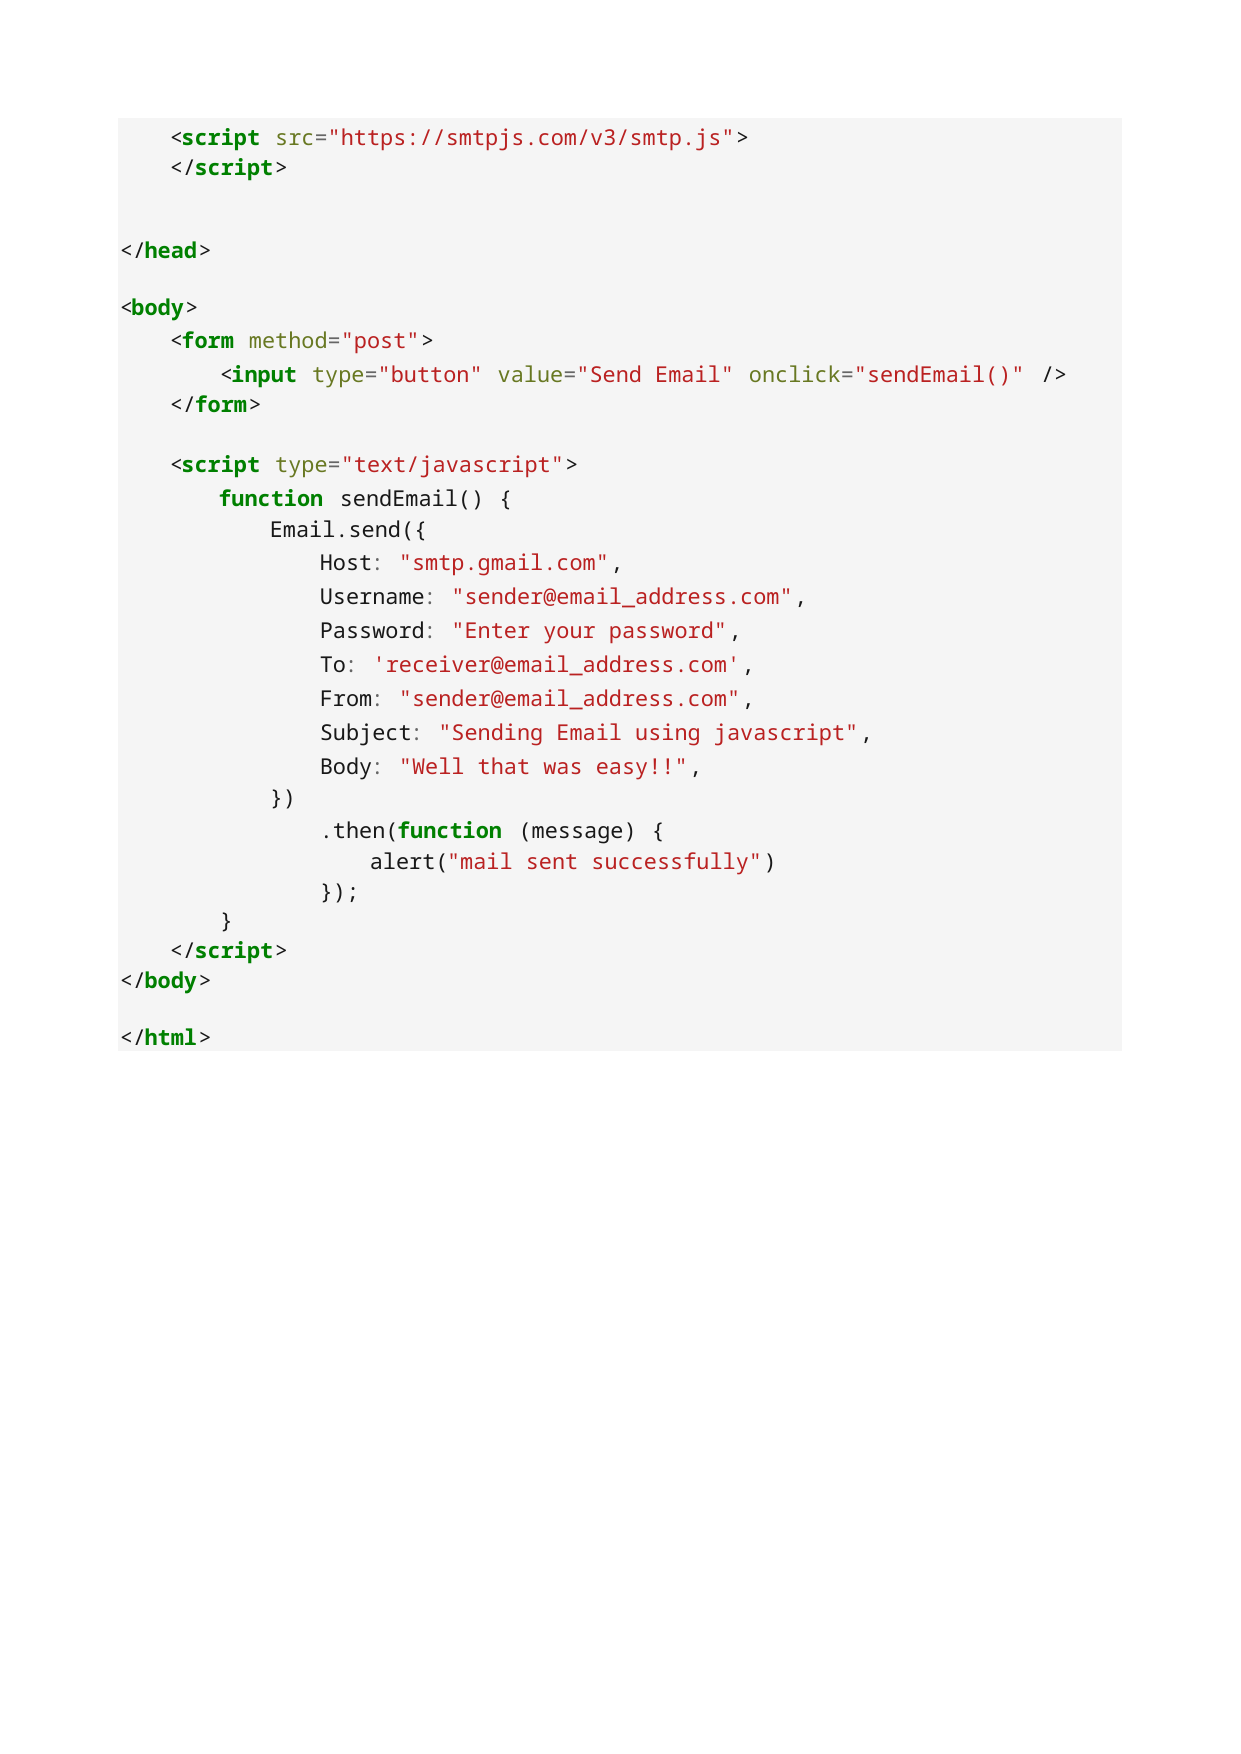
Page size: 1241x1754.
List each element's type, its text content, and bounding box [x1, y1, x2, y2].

text To: 'receiver@email_address.com', [118, 646, 1122, 680]
text </script> [118, 152, 1122, 182]
text From: "sender@email_address.com", [118, 680, 1122, 714]
text }); [118, 876, 1122, 906]
text .then(function (message) { [118, 812, 1122, 846]
text <body> [118, 291, 1122, 321]
text </form> [118, 389, 1122, 419]
text alert("mail sent successfully") [118, 846, 1122, 876]
text </html> [118, 1021, 1122, 1051]
text }) [118, 782, 1122, 812]
text </body> [118, 965, 1122, 995]
text <script type="text/javascript"> [118, 446, 1122, 480]
text } [118, 906, 1122, 935]
text </head> [118, 235, 1122, 265]
text Body: "Well that was easy!!", [118, 748, 1122, 782]
text Host: "smtp.gmail.com", [118, 544, 1122, 578]
text </script> [118, 935, 1122, 965]
text <script src="https://smtpjs.com/v3/smtp.js"> [118, 118, 1122, 152]
text <input type="button" value="Send Email" onclick="sendEmail()" /> [118, 355, 1122, 389]
text Username: "sender@email_address.com", [118, 578, 1122, 612]
text function sendEmail() { [118, 480, 1122, 514]
text Email.send({ [118, 514, 1122, 544]
text <form method="post"> [118, 321, 1122, 355]
text Subject: "Sending Email using javascript", [118, 714, 1122, 748]
text Password: "Enter your password", [118, 612, 1122, 646]
